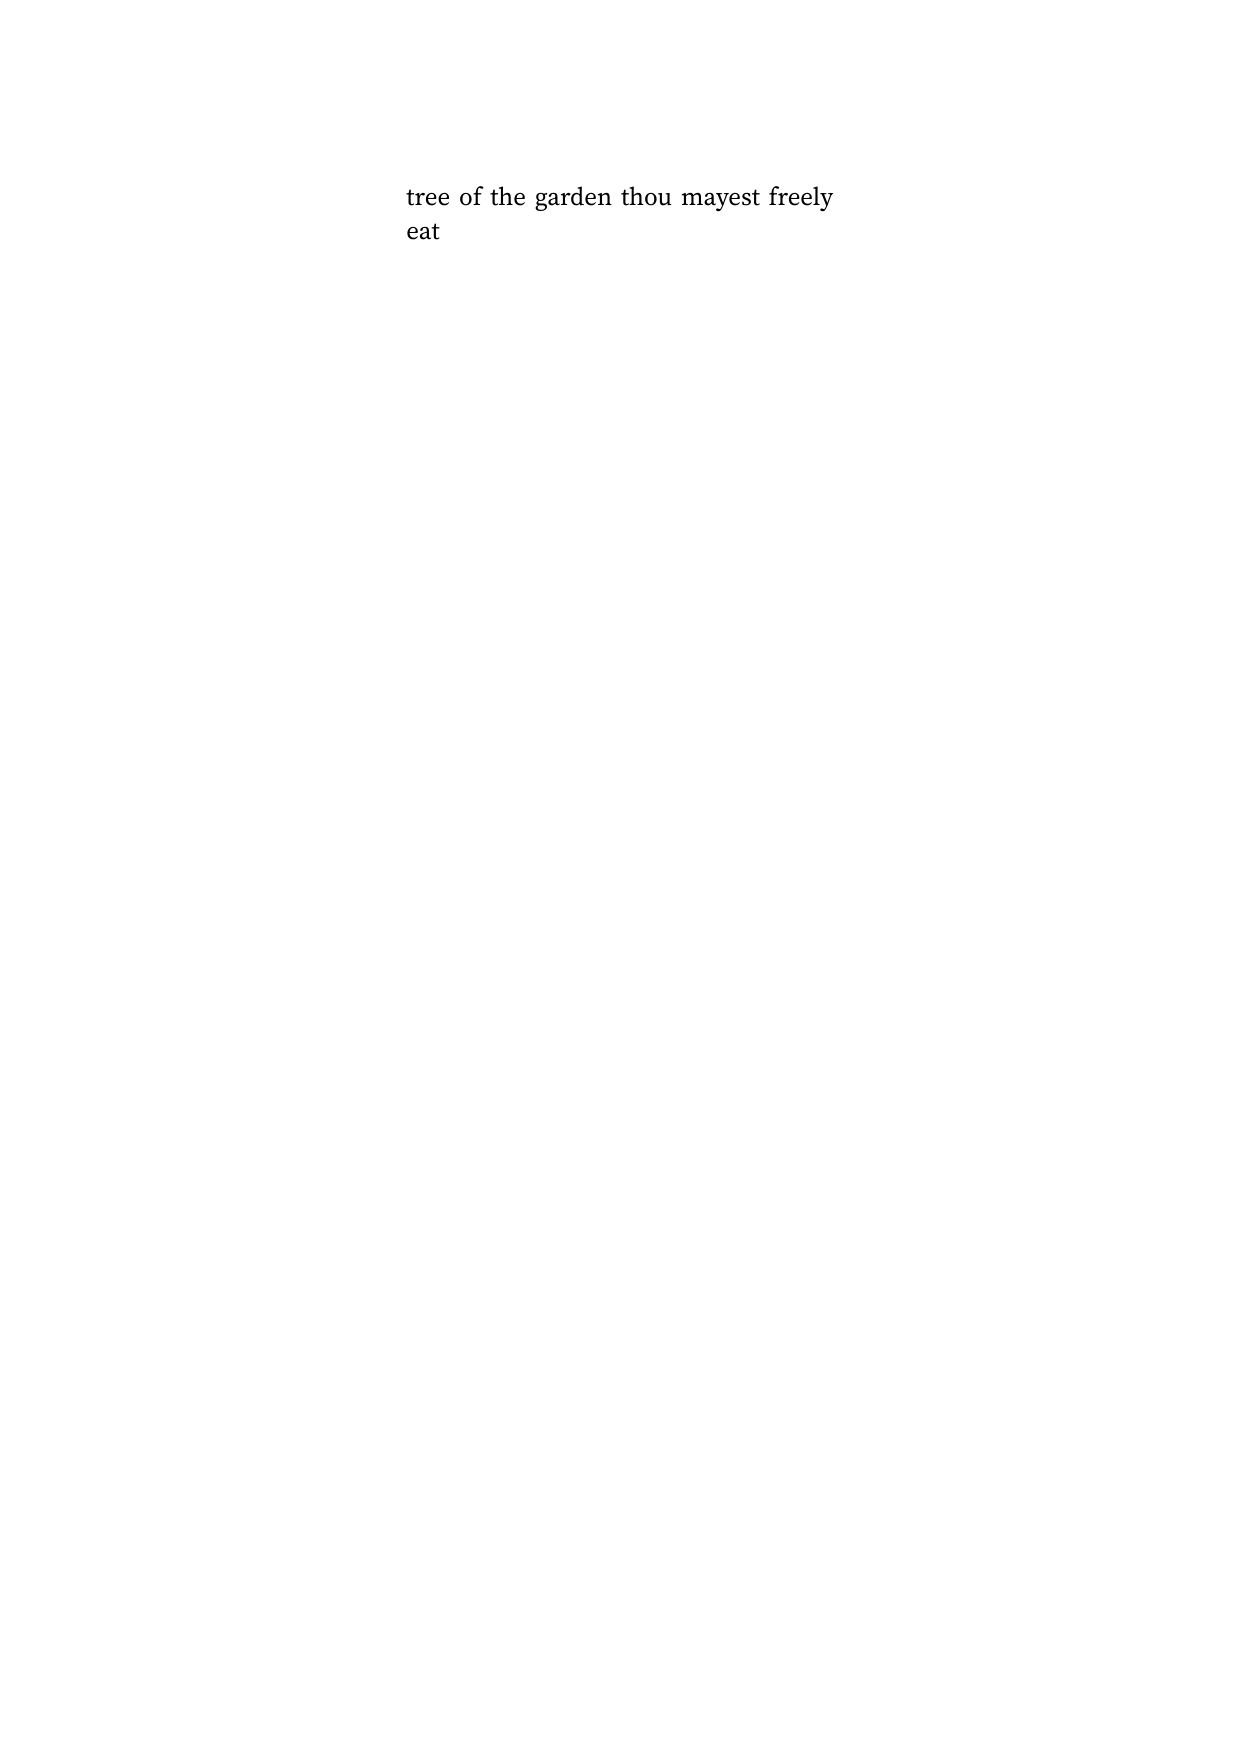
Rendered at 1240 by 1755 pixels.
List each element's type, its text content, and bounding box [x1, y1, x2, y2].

text tree of the garden thou mayest freely eat [406, 179, 833, 248]
